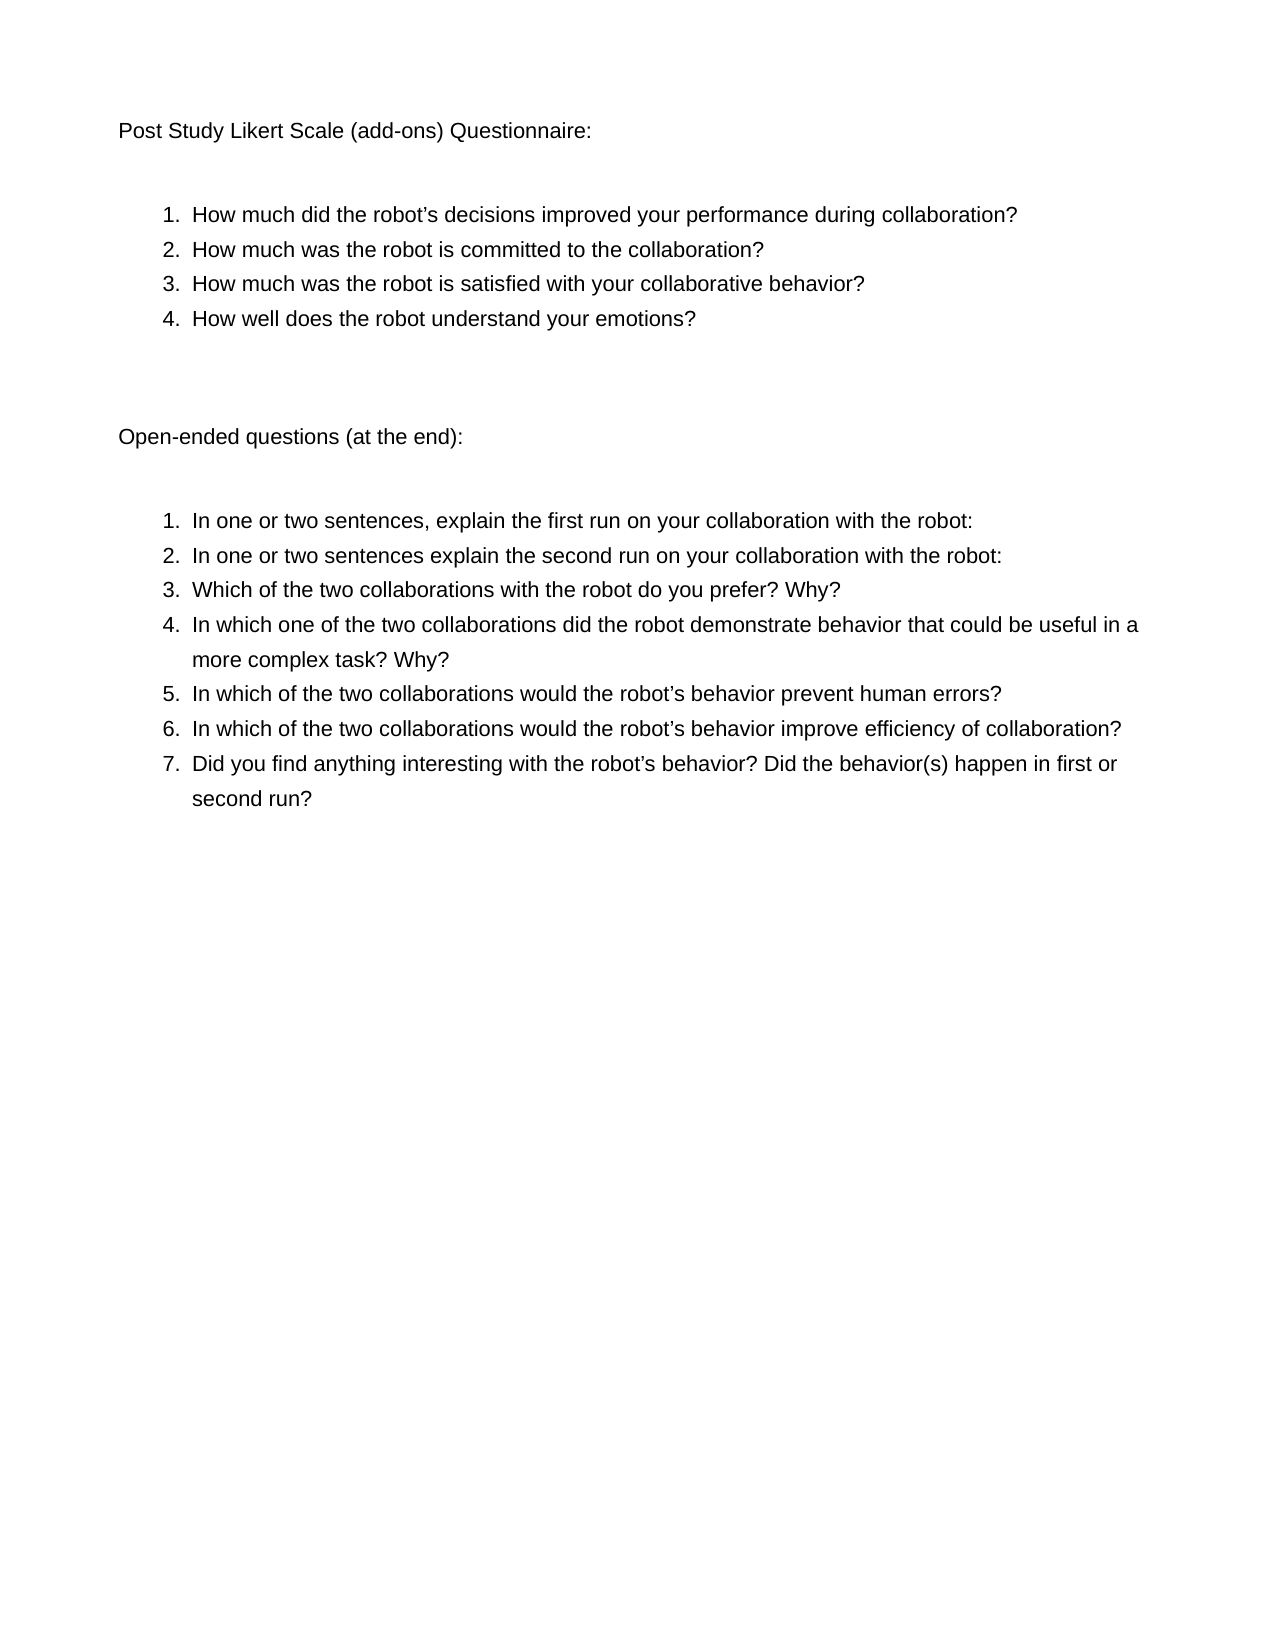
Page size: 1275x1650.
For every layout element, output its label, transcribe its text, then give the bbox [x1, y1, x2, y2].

list In which of the two collaborations would the robot’s behavior prevent human errors? [162, 681, 1157, 707]
list How well does the robot understand your emotions? [162, 306, 1157, 331]
list In which one of the two collaborations did the robot demonstrate behavior that could be useful in a more complex task? Why? [162, 612, 1157, 672]
list In which of the two collaborations would the robot’s behavior improve efficiency of collaboration? [162, 716, 1157, 741]
list Which of the two collaborations with the robot do you prefer? Why? [162, 577, 1157, 602]
list In one or two sentences explain the second run on your collaboration with the robot: [162, 543, 1157, 568]
list How much did the robot’s decisions improved your performance during collaboration? [162, 202, 1157, 227]
list In one or two sentences, explain the first run on your collaboration with the robot: [162, 508, 1157, 533]
list How much was the robot is committed to the collaboration? [162, 237, 1157, 262]
list Did you find anything interesting with the robot’s behavior? Did the behavior(s) happen in first or second run? [162, 751, 1157, 811]
text Post Study Likert Scale (add-ons) Questionnaire: [118, 118, 1157, 143]
list How much was the robot is satisfied with your collaborative behavior? [162, 271, 1157, 296]
text Open-ended questions (at the end): [118, 424, 1157, 449]
